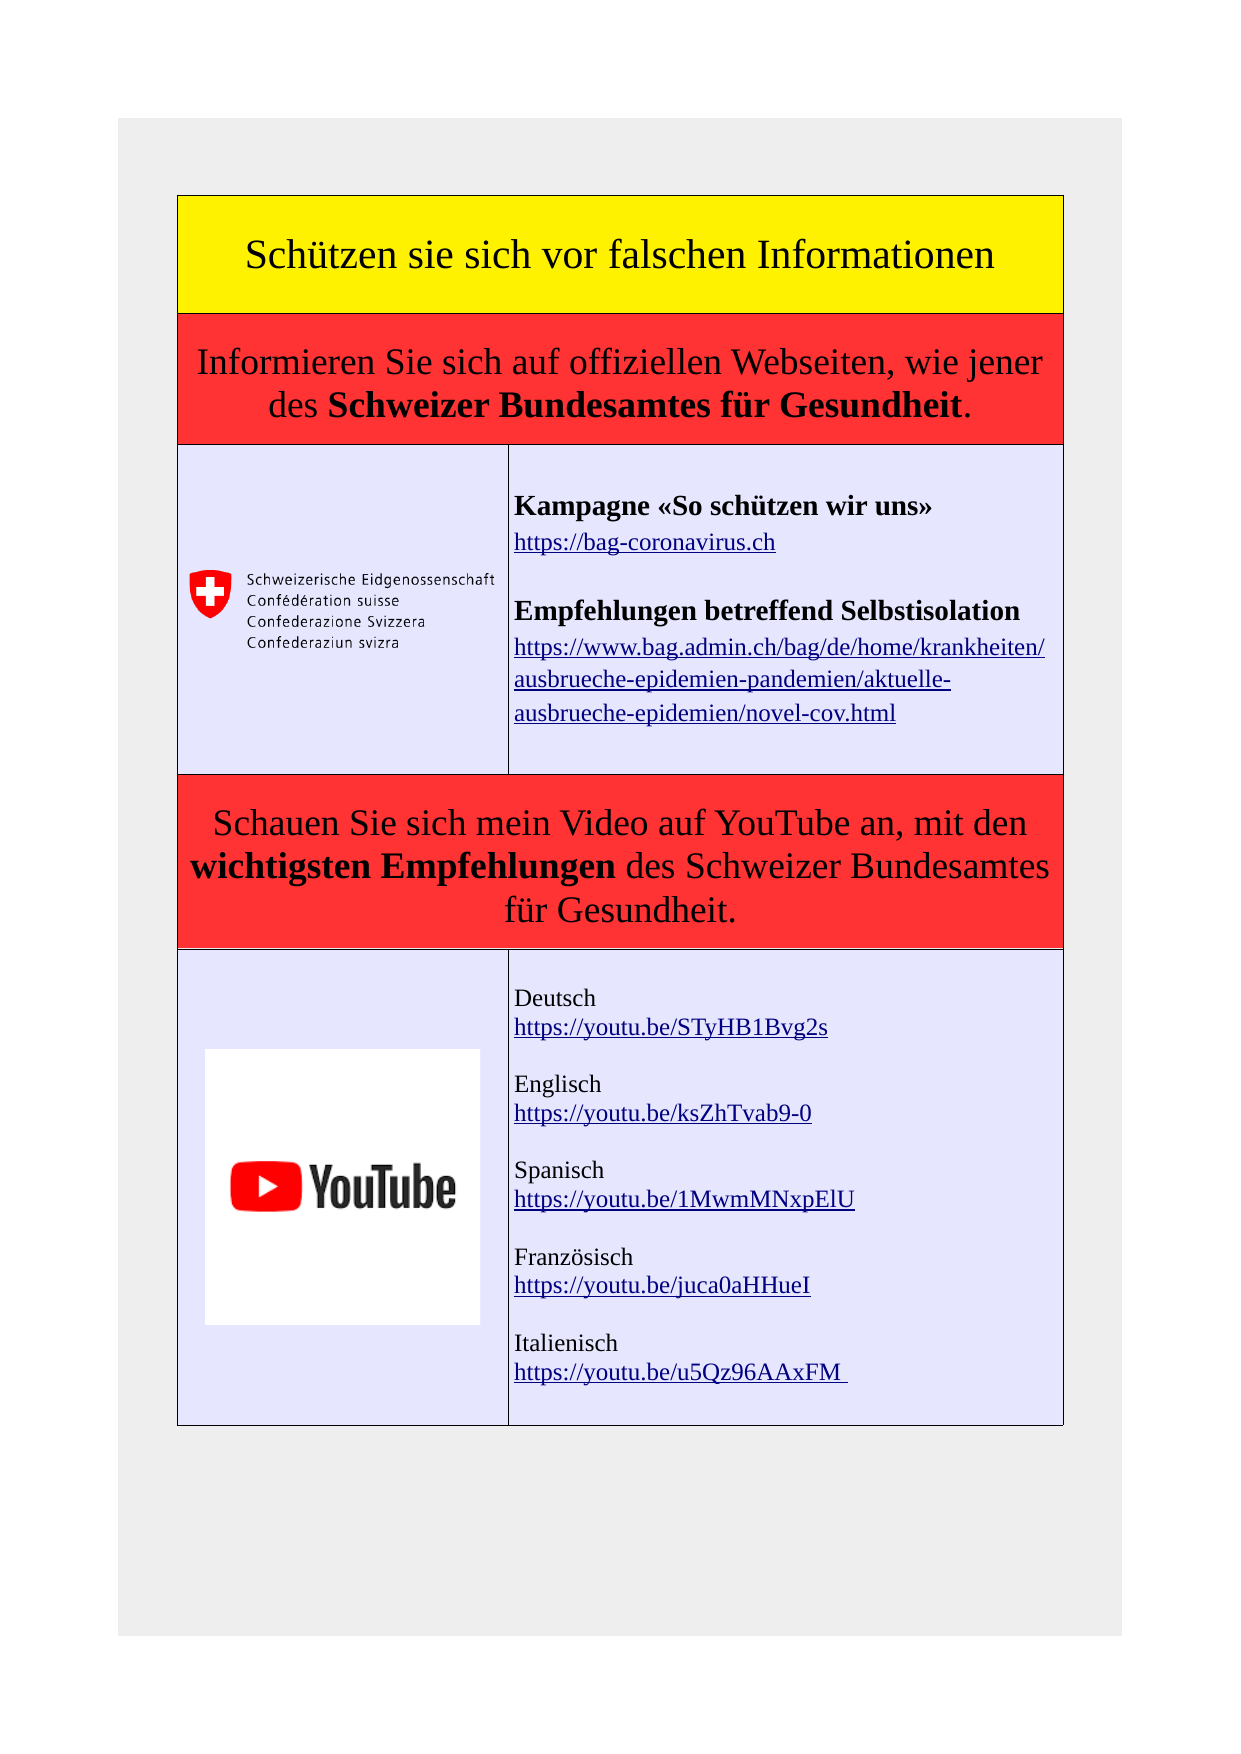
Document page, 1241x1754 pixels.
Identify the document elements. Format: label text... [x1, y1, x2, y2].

table_header Schützen sie sich vor falschen Informationen [178, 196, 1063, 313]
picture [189, 570, 496, 648]
table_cell Kampagne «So schützen wir uns» https://bag-coronavirus.ch Empfehlungen betreffend Selbstisolation https://www.bag.admin.ch/bag/de/home/krankheiten/ausbrueche-epidemien-pandemien/aktuelle-ausbrueche-epidemien/novel-cov.html [509, 445, 1063, 774]
table_cell Informieren Sie sich auf offiziellen Webseiten, wie jener des Schweizer Bundesamtes für Gesundheit. [178, 314, 1063, 444]
table_cell [178, 950, 508, 1425]
table_cell Schauen Sie sich mein Video auf YouTube an, mit den wichtigsten Empfehlungen des Schweizer Bundesamtes für Gesundheit. [178, 775, 1063, 948]
table_cell [178, 445, 508, 774]
picture [205, 1049, 481, 1325]
table_cell Deutsch https://youtu.be/STyHB1Bvg2s Englisch https://youtu.be/ksZhTvab9-0 Spanisch https://youtu.be/1MwmMNxpElU Französisch https://youtu.be/juca0aHHueI Italienisch https://youtu.be/u5Qz96AAxFM [509, 950, 1063, 1425]
